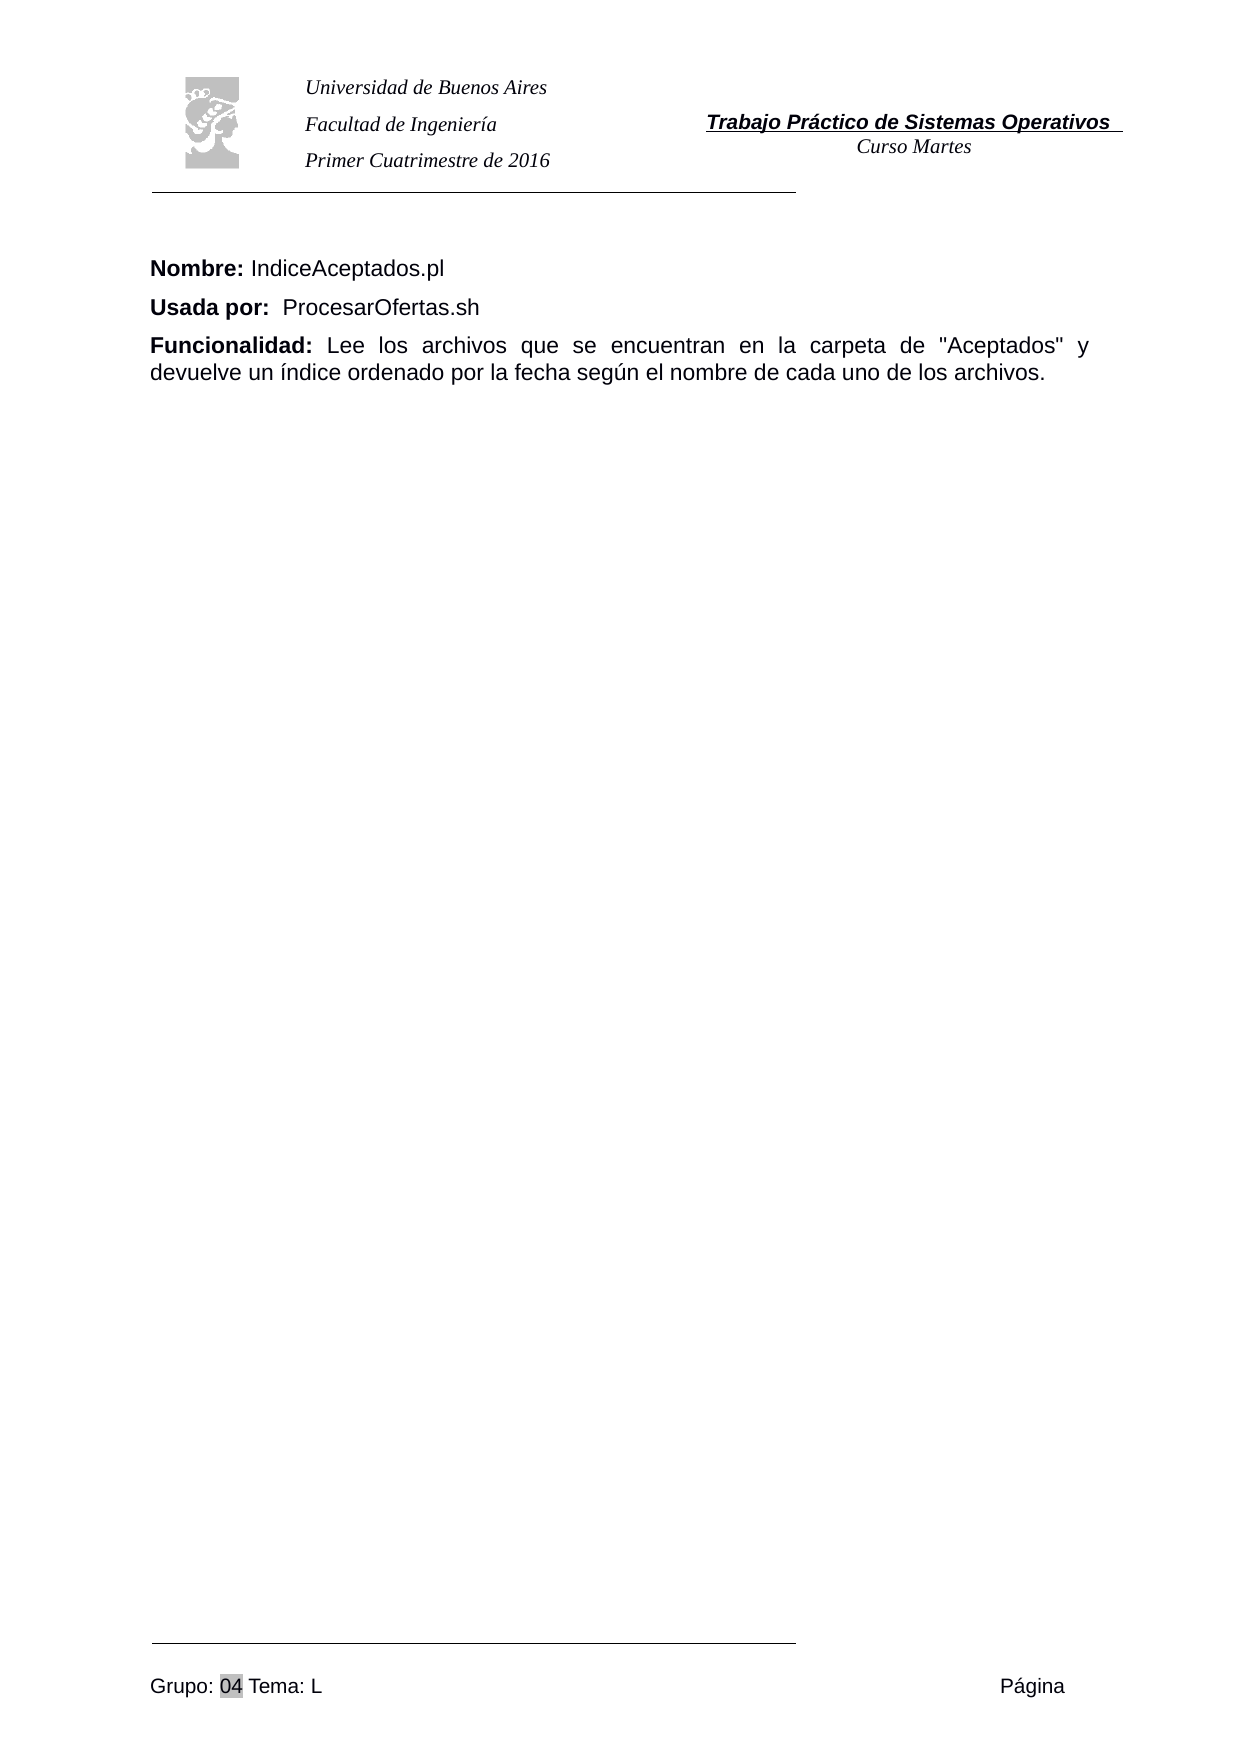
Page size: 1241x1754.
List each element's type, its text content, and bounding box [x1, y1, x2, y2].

text Usada por: ProcesarOfertas.sh [150, 293, 1090, 320]
text Nombre: IndiceAceptados.pl [150, 255, 1090, 281]
picture [183, 75, 246, 171]
text Funcionalidad: Lee los archivos que se encuentran en la carpeta de "Aceptados" y devuelve un índice ordenado por la fecha según el nombre de cada uno de los archivos. [150, 332, 1090, 385]
